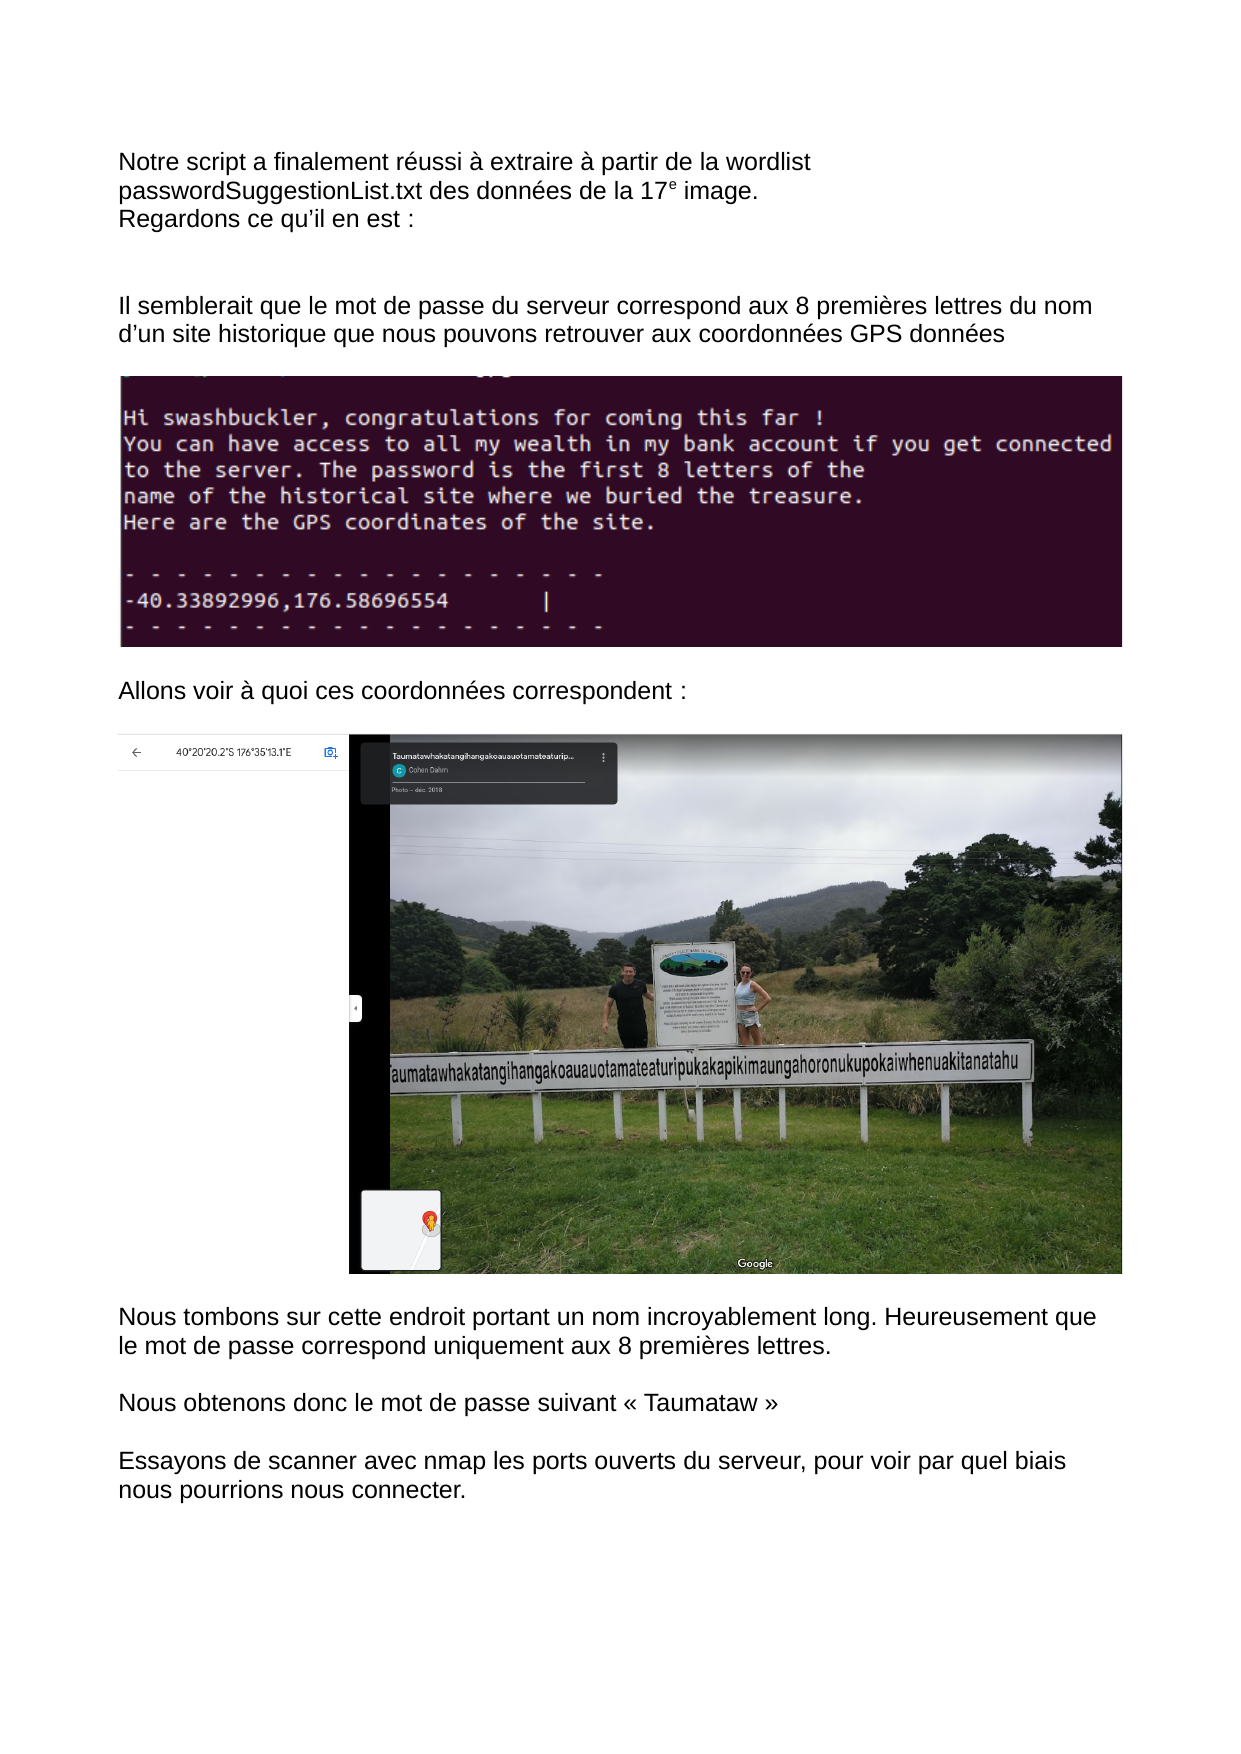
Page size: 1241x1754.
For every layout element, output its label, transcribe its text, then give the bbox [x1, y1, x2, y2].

picture [118, 733, 1123, 1274]
text Allons voir à quoi ces coordonnées correspondent : [118, 676, 1122, 704]
text Nous tombons sur cette endroit portant un nom incroyablement long. Heureusement que le mot de passe correspond uniquement aux 8 premières lettres. [118, 1302, 1122, 1359]
picture [118, 376, 1123, 647]
text Essayons de scanner avec nmap les ports ouverts du serveur, pour voir par quel biais nous pourrions nous connecter. [118, 1446, 1122, 1503]
text Regardons ce qu’il en est : [118, 204, 1122, 233]
text Notre script a finalement réussi à extraire à partir de la wordlist passwordSuggestionList.txt des données de la 17e image. [118, 147, 1122, 204]
text Nous obtenons donc le mot de passe suivant « Taumataw » [118, 1388, 1122, 1417]
text Il semblerait que le mot de passe du serveur correspond aux 8 premières lettres du nom d’un site historique que nous pouvons retrouver aux coordonnées GPS données [118, 291, 1122, 348]
